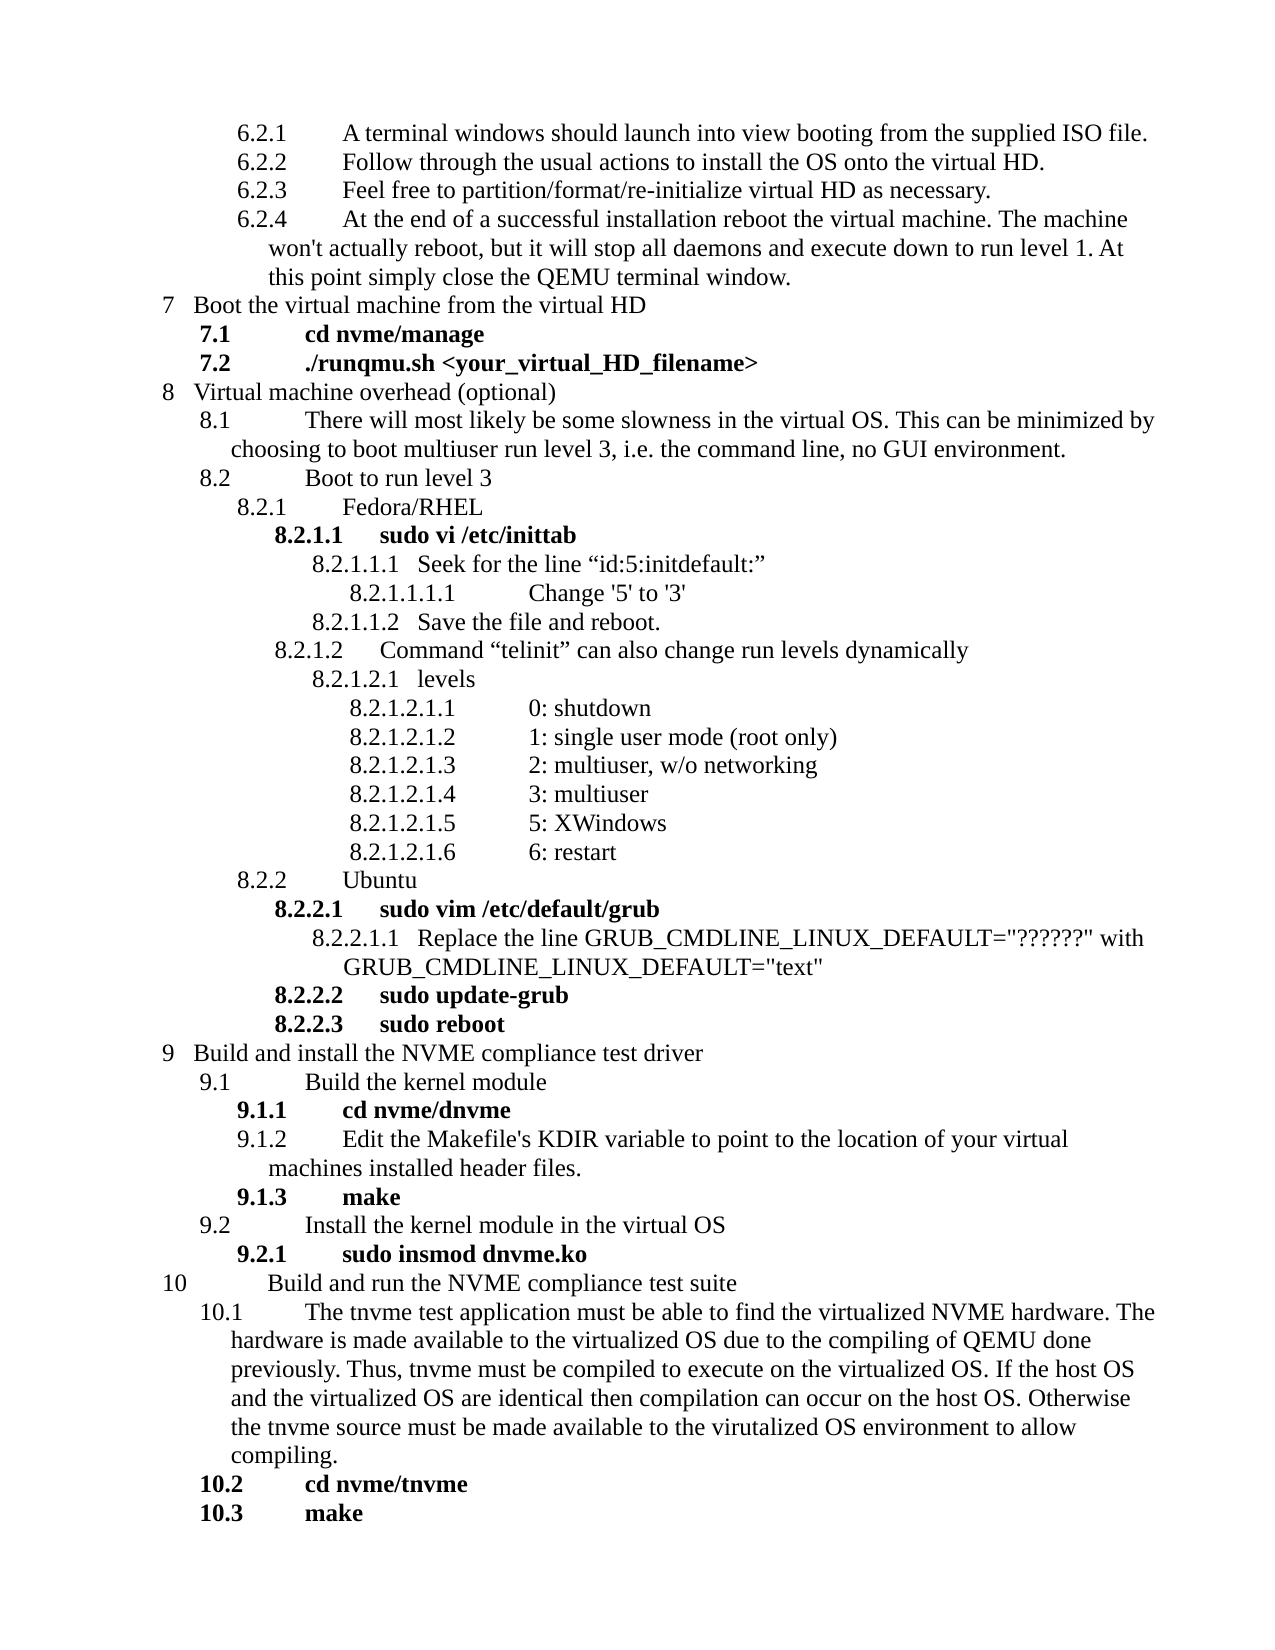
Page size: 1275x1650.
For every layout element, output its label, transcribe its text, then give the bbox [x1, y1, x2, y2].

list Save the file and reboot. [306, 607, 1157, 636]
list sudo update-grub [268, 981, 1157, 1009]
list Boot to run level 3 [193, 463, 1157, 492]
list Install the kernel module in the virtual OS [193, 1211, 1157, 1239]
list Edit the Makefile's KDIR variable to point to the location of your virtual machines installed header files. [231, 1124, 1157, 1182]
list Build and install the NVME compliance test driver [156, 1038, 1157, 1067]
list At the end of a successful installation reboot the virtual machine. The machine won't actually reboot, but it will stop all daemons and execute down to run level 1. At this point simply close the QEMU terminal window. [231, 204, 1157, 291]
list sudo insmod dnvme.ko [231, 1239, 1157, 1268]
list Ubuntu [231, 866, 1157, 894]
list Virtual machine overhead (optional) [156, 377, 1157, 406]
list cd nvme/dnvme [231, 1096, 1157, 1124]
list Feel free to partition/format/re-initialize virtual HD as necessary. [231, 176, 1157, 204]
list sudo vim /etc/default/grub [268, 894, 1157, 923]
list Follow through the usual actions to install the OS onto the virtual HD. [231, 147, 1157, 176]
list ./runqmu.sh <your_virtual_HD_filename> [193, 348, 1157, 377]
list Build and run the NVME compliance test suite [156, 1268, 1157, 1297]
list There will most likely be some slowness in the virtual OS. This can be minimized by choosing to boot multiuser run level 3, i.e. the command line, no GUI environment. [193, 406, 1157, 463]
list 3: multiuser [343, 779, 1157, 808]
list make [193, 1498, 1157, 1527]
list Boot the virtual machine from the virtual HD [156, 291, 1157, 319]
list sudo reboot [268, 1009, 1157, 1038]
list Change '5' to '3' [343, 578, 1157, 607]
list A terminal windows should launch into view booting from the supplied ISO file. [231, 118, 1157, 147]
list Replace the line GRUB_CMDLINE_LINUX_DEFAULT="??????" with GRUB_CMDLINE_LINUX_DEFAULT="text" [306, 923, 1157, 981]
list sudo vi /etc/inittab [268, 521, 1157, 549]
list 2: multiuser, w/o networking [343, 751, 1157, 779]
list levels [306, 664, 1157, 693]
list The tnvme test application must be able to find the virtualized NVME hardware. The hardware is made available to the virtualized OS due to the compiling of QEMU done previously. Thus, tnvme must be compiled to execute on the virtualized OS. If the host OS and the virtualized OS are identical then compilation can occur on the host OS. Otherwise the tnvme source must be made available to the virutalized OS environment to allow compiling. [193, 1297, 1157, 1469]
list Command “telinit” can also change run levels dynamically [268, 636, 1157, 664]
list Fedora/RHEL [231, 492, 1157, 521]
list 1: single user mode (root only) [343, 722, 1157, 751]
list 6: restart [343, 837, 1157, 866]
list Build the kernel module [193, 1067, 1157, 1096]
list 5: XWindows [343, 808, 1157, 837]
list cd nvme/tnvme [193, 1469, 1157, 1498]
list Seek for the line “id:5:initdefault:” [306, 549, 1157, 578]
list make [231, 1182, 1157, 1211]
list cd nvme/manage [193, 319, 1157, 348]
list 0: shutdown [343, 693, 1157, 722]
